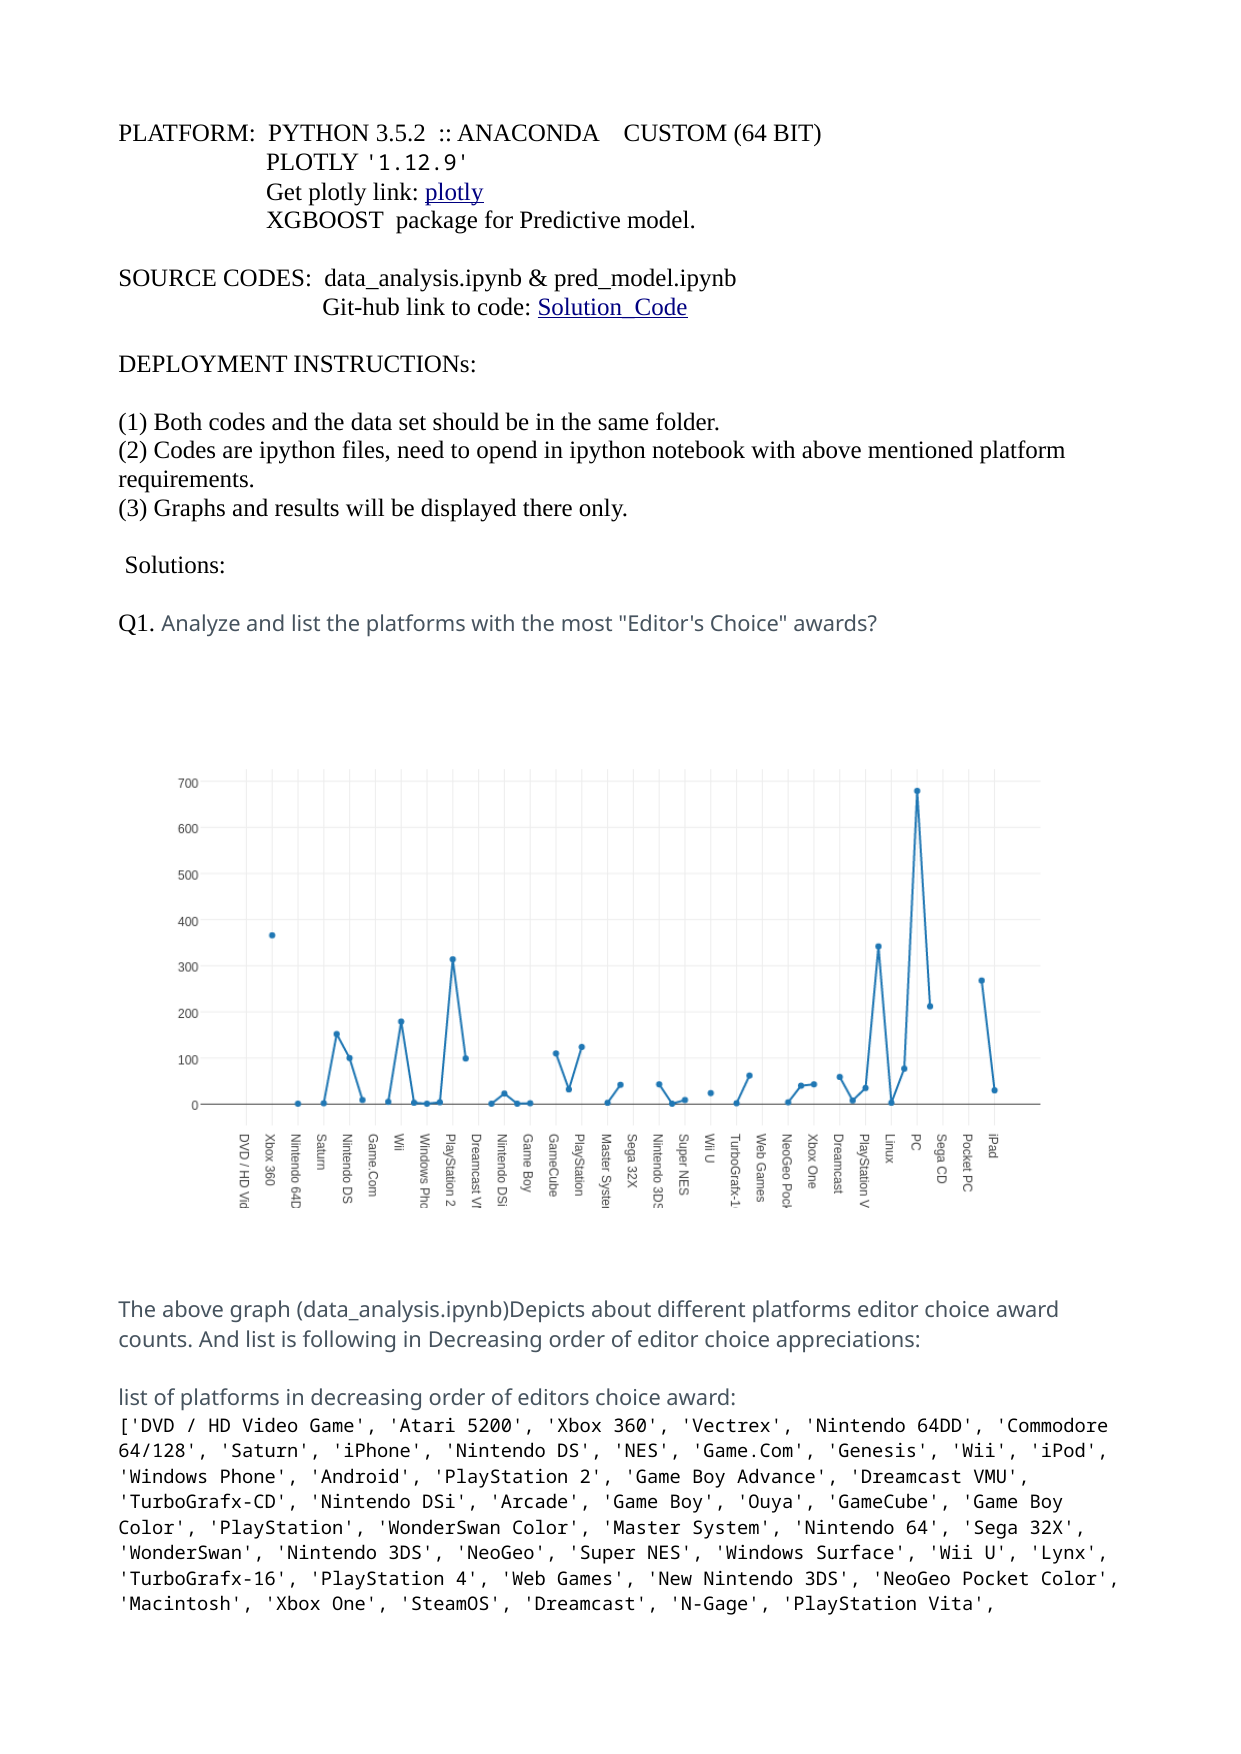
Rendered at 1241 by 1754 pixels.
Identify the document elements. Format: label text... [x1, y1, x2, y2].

text XGBOOST package for Predictive model. [118, 205, 1122, 234]
text PLOTLY '1.12.9' [118, 147, 1122, 177]
text (1) Both codes and the data set should be in the same folder. [118, 407, 1122, 435]
text Get plotly link: plotly [118, 177, 1122, 205]
text Q1. Analyze and list the platforms with the most "Editor's Choice" awards? [118, 608, 1122, 638]
text SOURCE CODES: data_analysis.ipynb & pred_model.ipynb [118, 263, 1122, 292]
text The above graph (data_analysis.ipynb)Depicts about different platforms editor choice award counts. And list is following in Decreasing order of editor choice appreciations: [118, 1294, 1122, 1353]
text Git-hub link to code: Solution_Code [118, 292, 1122, 320]
text ['DVD / HD Video Game', 'Atari 5200', 'Xbox 360', 'Vectrex', 'Nintendo 64DD', 'Commodore 64/128', 'Saturn', 'iPhone', 'Nintendo DS', 'NES', 'Game.Com', 'Genesis', 'Wii', 'iPod', 'Windows Phone', 'Android', 'PlayStation 2', 'Game Boy Advance', 'Dreamcast VMU', 'TurboGrafx-CD', 'Nintendo DSi', 'Arcade', 'Game Boy', 'Ouya', 'GameCube', 'Game Boy Color', 'PlayStation', 'WonderSwan Color', 'Master System', 'Nintendo 64', 'Sega 32X', 'WonderSwan', 'Nintendo 3DS', 'NeoGeo', 'Super NES', 'Windows Surface', 'Wii U', 'Lynx', 'TurboGrafx-16', 'PlayStation 4', 'Web Games', 'New Nintendo 3DS', 'NeoGeo Pocket Color', 'Macintosh', 'Xbox One', 'SteamOS', 'Dreamcast', 'N-Gage', 'PlayStation Vita', [118, 1412, 1122, 1616]
text Solutions: [118, 550, 1122, 579]
text list of platforms in decreasing order of editors choice award: [118, 1382, 1122, 1412]
text (3) Graphs and results will be displayed there only. [118, 493, 1122, 522]
text (2) Codes are ipython files, need to opend in ipython notebook with above mentioned platform requirements. [118, 435, 1122, 493]
text PLATFORM: PYTHON 3.5.2 :: ANACONDA CUSTOM (64 BIT) [118, 118, 1122, 147]
text DEPLOYMENT INSTRUCTIONs: [118, 349, 1122, 378]
picture [118, 666, 1123, 1208]
